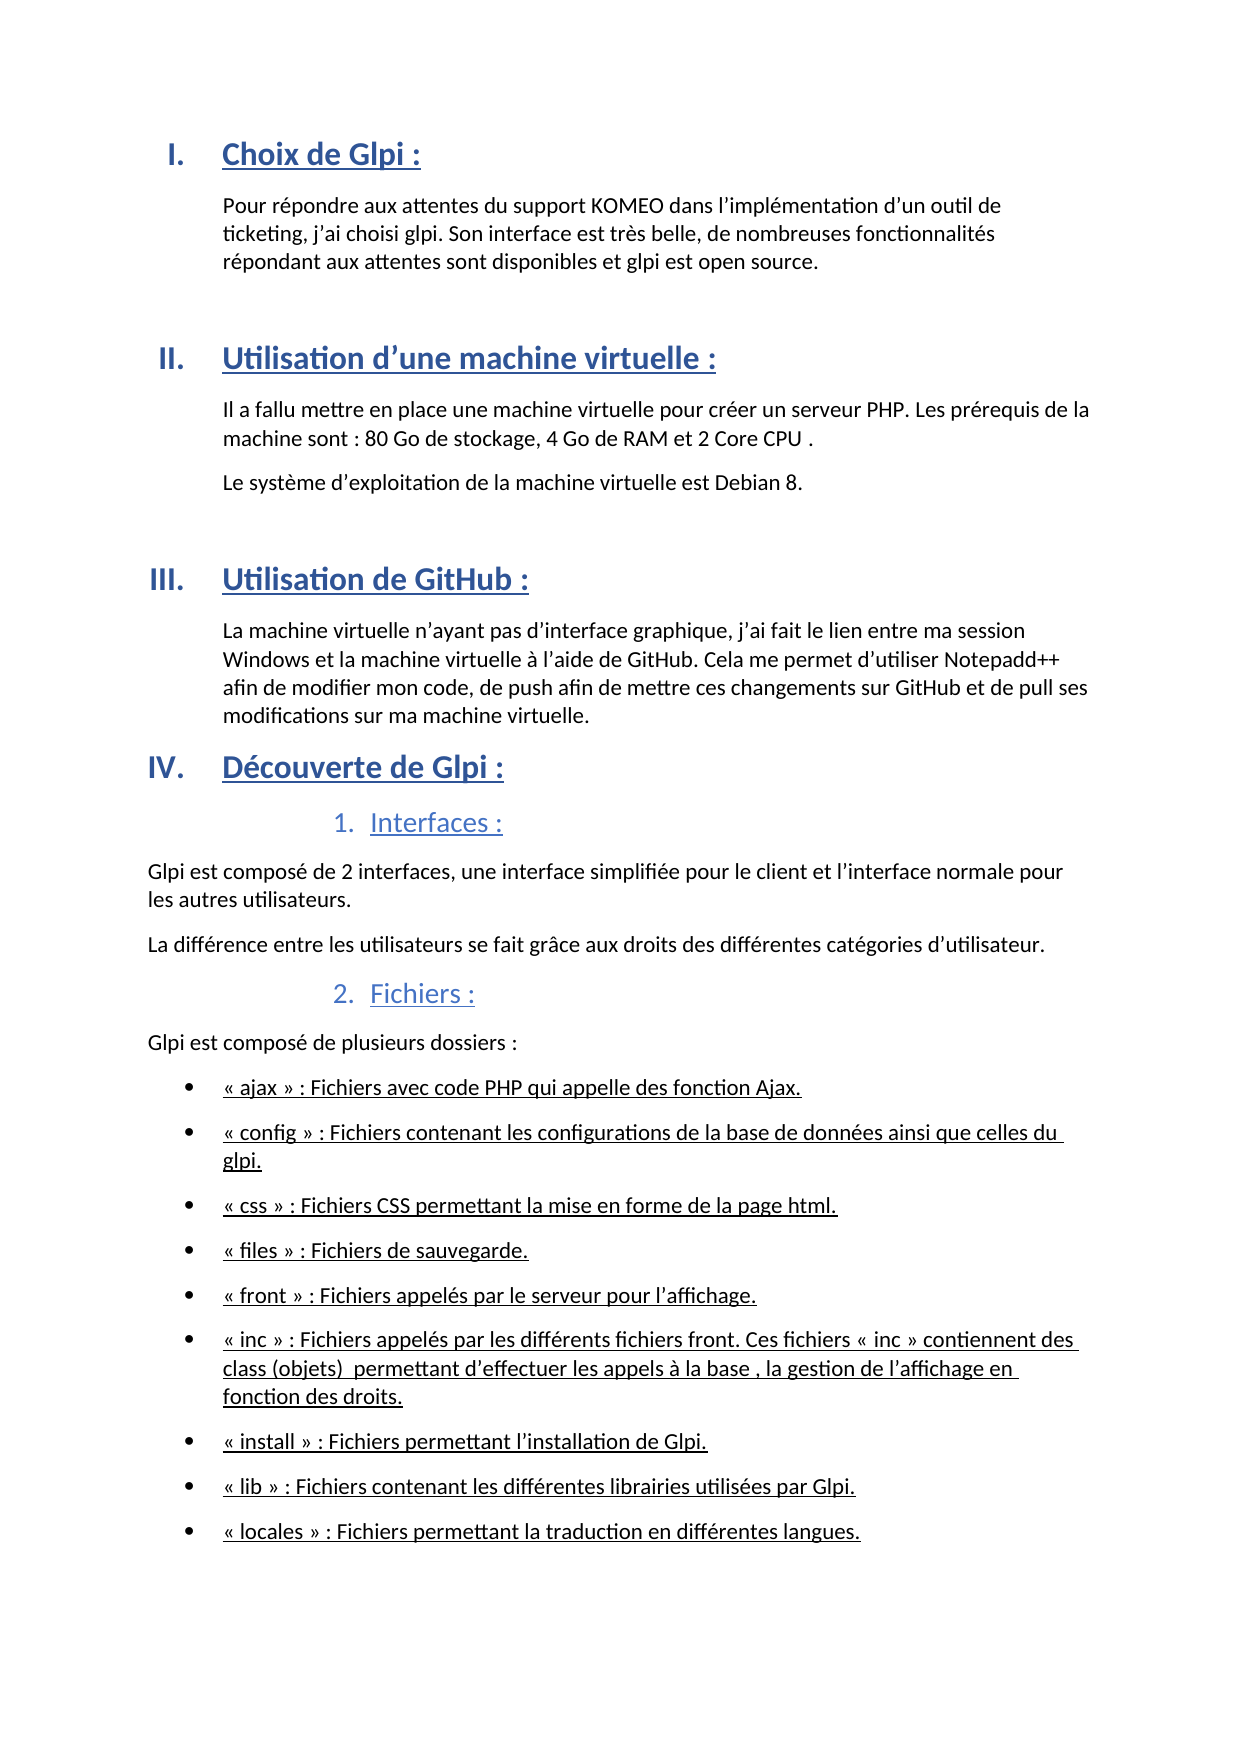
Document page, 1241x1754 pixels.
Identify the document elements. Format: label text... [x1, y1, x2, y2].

list La machine virtuelle n’ayant pas d’interface graphique, j’ai fait le lien entre ma session Windows et la machine virtuelle à l’aide de GitHub. Cela me permet d’utiliser Notepadd++ afin de modifier mon code, de push afin de mettre ces changements sur GitHub et de pull ses modifications sur ma machine virtuelle. [223, 616, 1093, 729]
subtitle Utilisation d’une machine virtuelle : [185, 337, 1093, 378]
text Glpi est composé de 2 interfaces, une interface simplifiée pour le client et l’interface normale pour les autres utilisateurs. [148, 857, 1093, 913]
list « front » : Fichiers appelés par le serveur pour l’affichage. [185, 1281, 1093, 1309]
list « files » : Fichiers de sauvegarde. [185, 1236, 1093, 1264]
subtitle Découverte de Glpi : [185, 746, 1093, 787]
list Pour répondre aux attentes du support KOMEO dans l’implémentation d’un outil de ticketing, j’ai choisi glpi. Son interface est très belle, de nombreuses fonctionnalités répondant aux attentes sont disponibles et glpi est open source. [223, 191, 1093, 276]
list « locales » : Fichiers permettant la traduction en différentes langues. [185, 1517, 1093, 1545]
list « install » : Fichiers permettant l’installation de Glpi. [185, 1427, 1093, 1455]
subtitle Choix de Glpi : [185, 133, 1093, 174]
subtitle Fichiers : [333, 975, 1093, 1011]
text La différence entre les utilisateurs se fait grâce aux droits des différentes catégories d’utilisateur. [148, 930, 1093, 958]
list « ajax » : Fichiers avec code PHP qui appelle des fonction Ajax. [185, 1073, 1093, 1101]
list « config » : Fichiers contenant les configurations de la base de données ainsi que celles du glpi. [185, 1118, 1093, 1174]
text Glpi est composé de plusieurs dossiers : [148, 1028, 1093, 1056]
subtitle Interfaces : [333, 804, 1093, 840]
list « css » : Fichiers CSS permettant la mise en forme de la page html. [185, 1191, 1093, 1219]
list « inc » : Fichiers appelés par les différents fichiers front. Ces fichiers « inc » contiennent des class (objets) permettant d’effectuer les appels à la base , la gestion de l’affichage en fonction des droits. [185, 1326, 1093, 1410]
list « lib » : Fichiers contenant les différentes librairies utilisées par Glpi. [185, 1472, 1093, 1500]
list Il a fallu mettre en place une machine virtuelle pour créer un serveur PHP. Les prérequis de la machine sont : 80 Go de stockage, 4 Go de RAM et 2 Core CPU . [223, 395, 1093, 452]
list Le système d’exploitation de la machine virtuelle est Debian 8. [223, 468, 1093, 497]
subtitle Utilisation de GitHub : [185, 558, 1093, 599]
